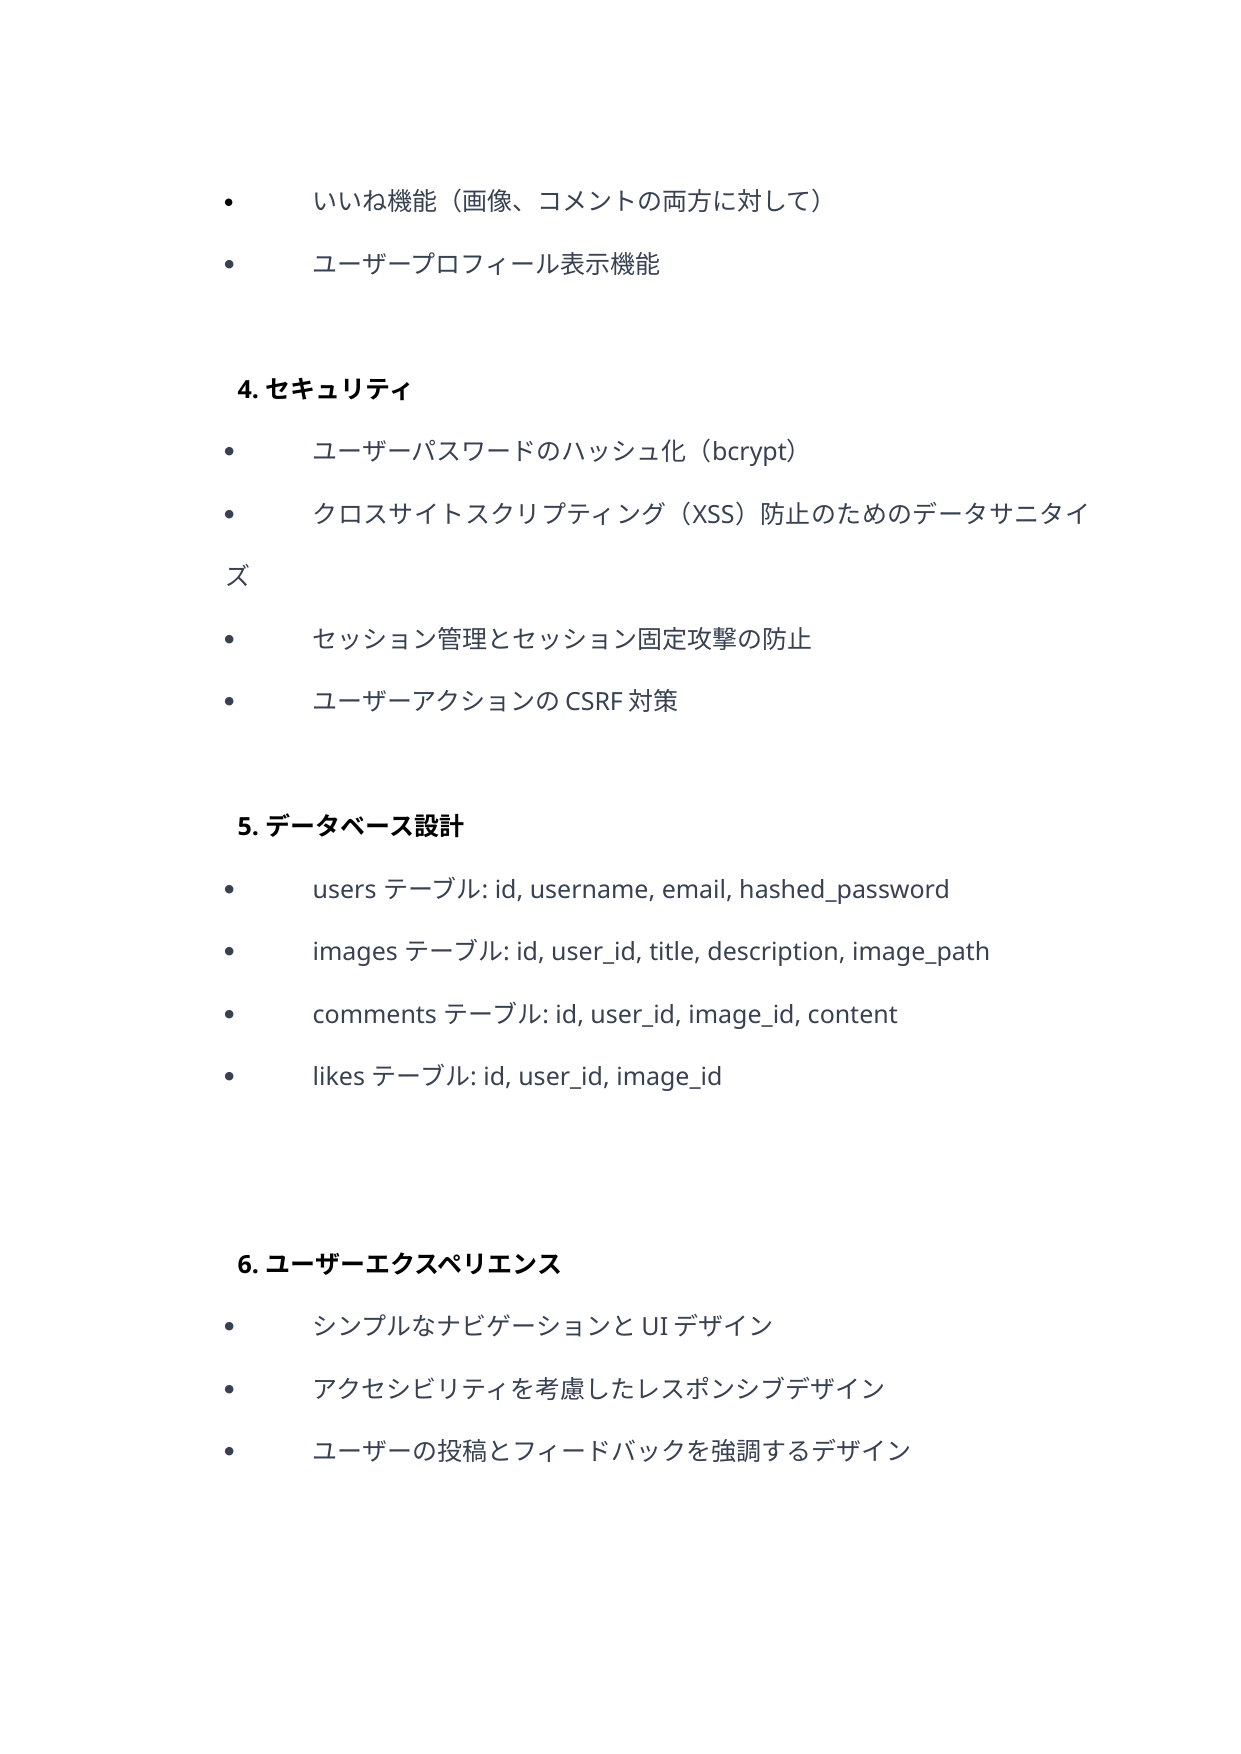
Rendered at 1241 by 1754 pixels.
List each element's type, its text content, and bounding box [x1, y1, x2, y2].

list comments テーブル: id, user_id, image_id, content [225, 971, 1090, 1033]
subtitle 6. ユーザーエクスペリエンス [237, 1221, 1090, 1283]
list ユーザーの投稿とフィードバックを強調するデザイン [225, 1408, 1090, 1471]
list セッション管理とセッション固定攻撃の防止 [225, 596, 1090, 658]
list images テーブル: id, user_id, title, description, image_path [225, 908, 1090, 971]
list アクセシビリティを考慮したレスポンシブデザイン [225, 1346, 1090, 1408]
list クロスサイトスクリプティング（XSS）防止のためのデータサニタイズ [225, 471, 1090, 596]
list ユーザーアクションのCSRF対策 [225, 658, 1090, 721]
list ユーザーパスワードのハッシュ化（bcrypt） [225, 408, 1090, 471]
list users テーブル: id, username, email, hashed_password [225, 846, 1090, 908]
list ユーザープロフィール表示機能 [225, 221, 1090, 283]
subtitle 5. データベース設計 [237, 783, 1090, 846]
list シンプルなナビゲーションとUIデザイン [225, 1283, 1090, 1346]
subtitle 4. セキュリティ [237, 346, 1090, 408]
list likes テーブル: id, user_id, image_id [225, 1033, 1090, 1096]
list いいね機能（画像、コメントの両方に対して） [225, 158, 1090, 221]
